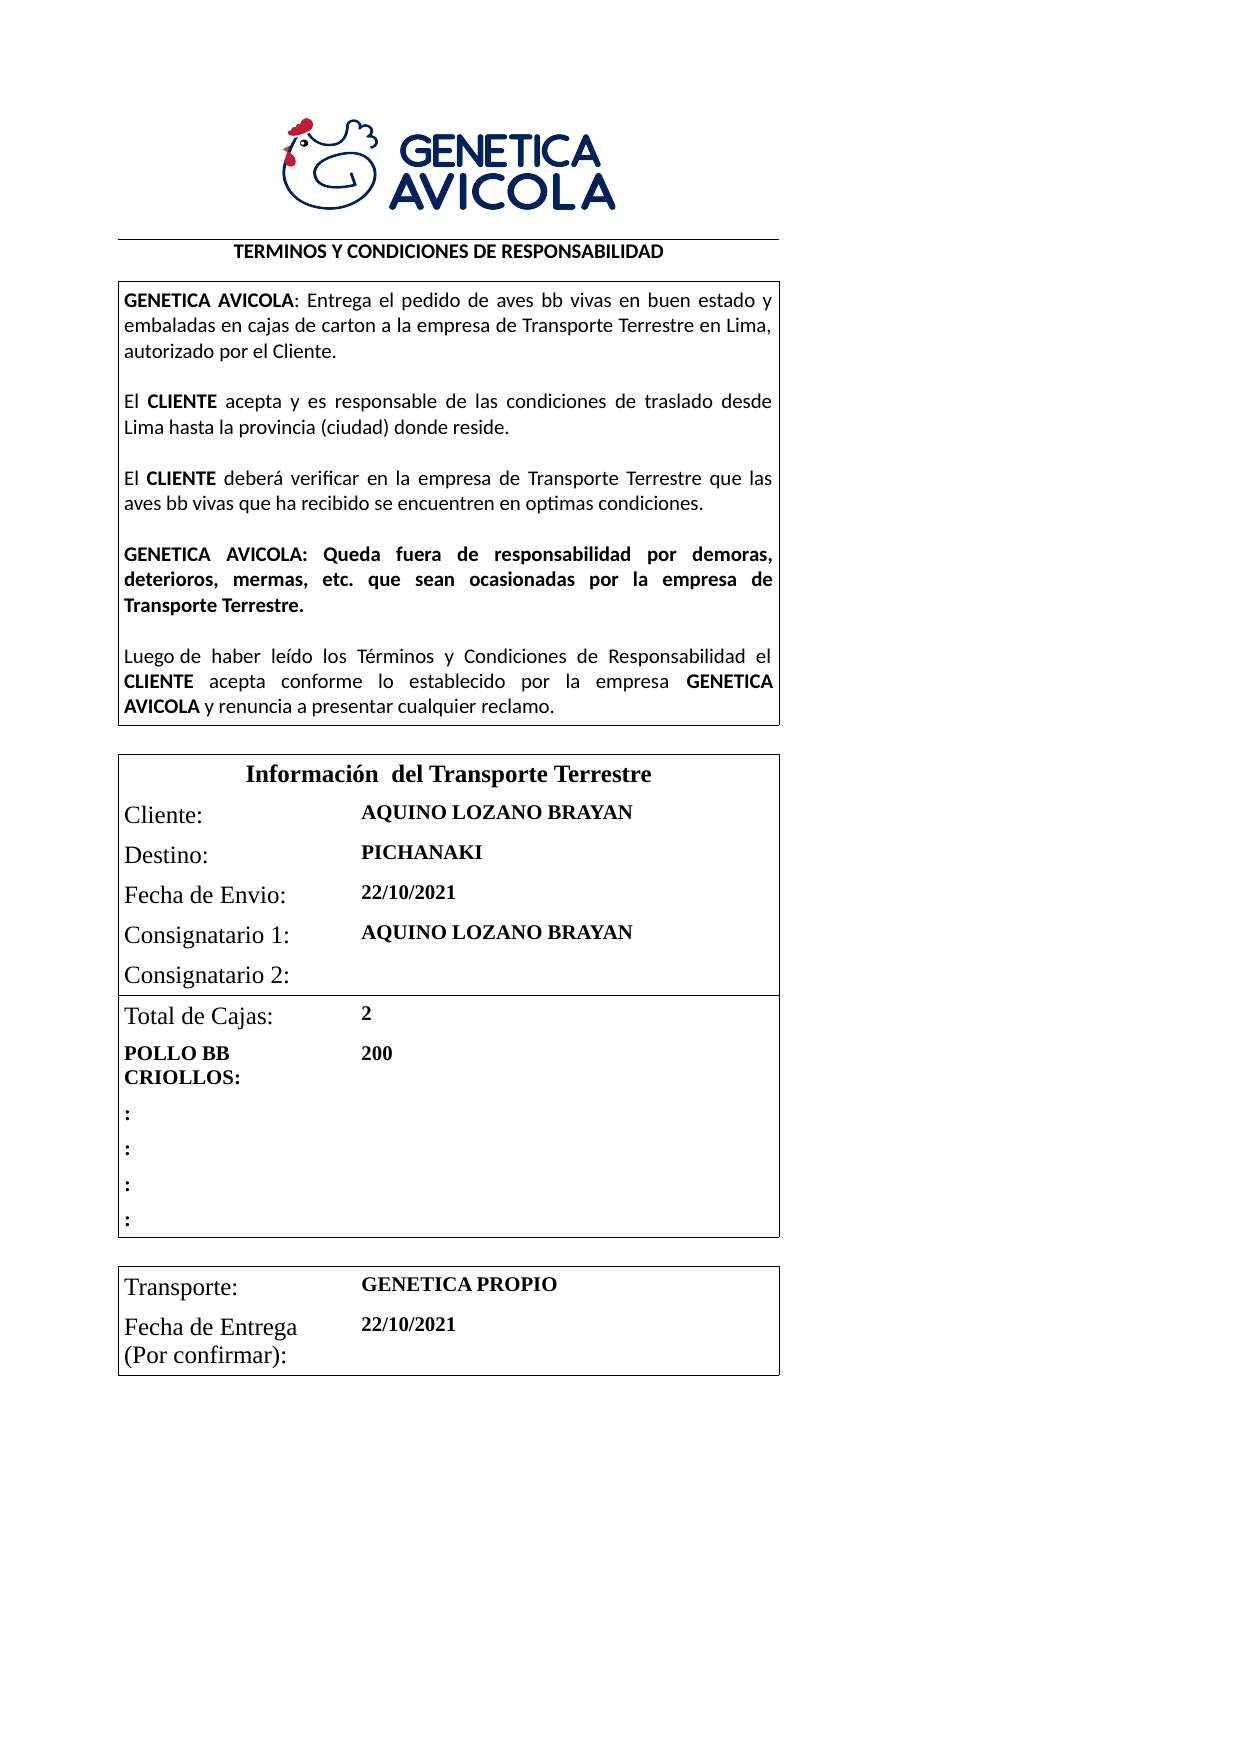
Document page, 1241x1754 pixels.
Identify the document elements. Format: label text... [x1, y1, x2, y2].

table_header TERMINOS Y CONDICIONES DE RESPONSABILIDAD [118, 240, 779, 281]
table_cell [356, 1130, 779, 1166]
table_cell GENETICA AVICOLA: Entrega el pedido de aves bb vivas en buen estado y embaladas en cajas de carton a la empresa de Transporte Terrestre en Lima, autorizado por el Cliente. El CLIENTE acepta y es responsable de las condiciones de traslado desde Lima hasta la provincia (ciudad) donde reside. El CLIENTE deberá verificar en la empresa de Transporte Terrestre que las aves bb vivas que ha recibido se encuentren en optimas condiciones. GENETICA AVICOLA: Queda fuera de responsabilidad por demoras, deterioros, mermas, etc. que sean ocasionadas por la empresa de Transporte Terrestre. Luego de haber leído los Términos y Condiciones de Responsabilidad el CLIENTE acepta conforme lo establecido por la empresa GENETICA AVICOLA y renuncia a presentar cualquier reclamo. [119, 282, 779, 725]
table_cell [356, 1201, 779, 1237]
table_header Información del Transporte Terrestre [119, 755, 779, 794]
table_cell AQUINO LOZANO BRAYAN [356, 794, 779, 834]
picture [282, 118, 616, 210]
table_cell [356, 955, 779, 995]
table_cell : [119, 1166, 356, 1201]
table_cell Consignatario 1: [119, 915, 356, 955]
table_cell 22/10/2021 [356, 1306, 779, 1375]
table_cell : [119, 1201, 356, 1237]
table_cell AQUINO LOZANO BRAYAN [356, 915, 779, 955]
table_cell Cliente: [119, 794, 356, 834]
table_cell 2 [356, 996, 779, 1035]
table_cell 200 [356, 1035, 779, 1095]
table_cell POLLO BB CRIOLLOS: [119, 1035, 356, 1095]
table_cell : [119, 1095, 356, 1130]
table_cell Destino: [119, 834, 356, 874]
table_cell [356, 1095, 779, 1130]
table_cell [356, 1166, 779, 1201]
table_cell Fecha de Envio: [119, 874, 356, 914]
table_cell GENETICA PROPIO [356, 1267, 779, 1306]
table_cell PICHANAKI [356, 834, 779, 874]
table_cell Total de Cajas: [119, 996, 356, 1035]
table_cell [118, 1238, 356, 1266]
table_cell 22/10/2021 [356, 874, 779, 914]
table_cell Transporte: [119, 1267, 356, 1306]
table_cell : [119, 1130, 356, 1166]
table_cell Consignatario 2: [119, 955, 356, 995]
table_cell Fecha de Entrega (Por confirmar): [119, 1306, 356, 1375]
table_cell [356, 1238, 779, 1266]
